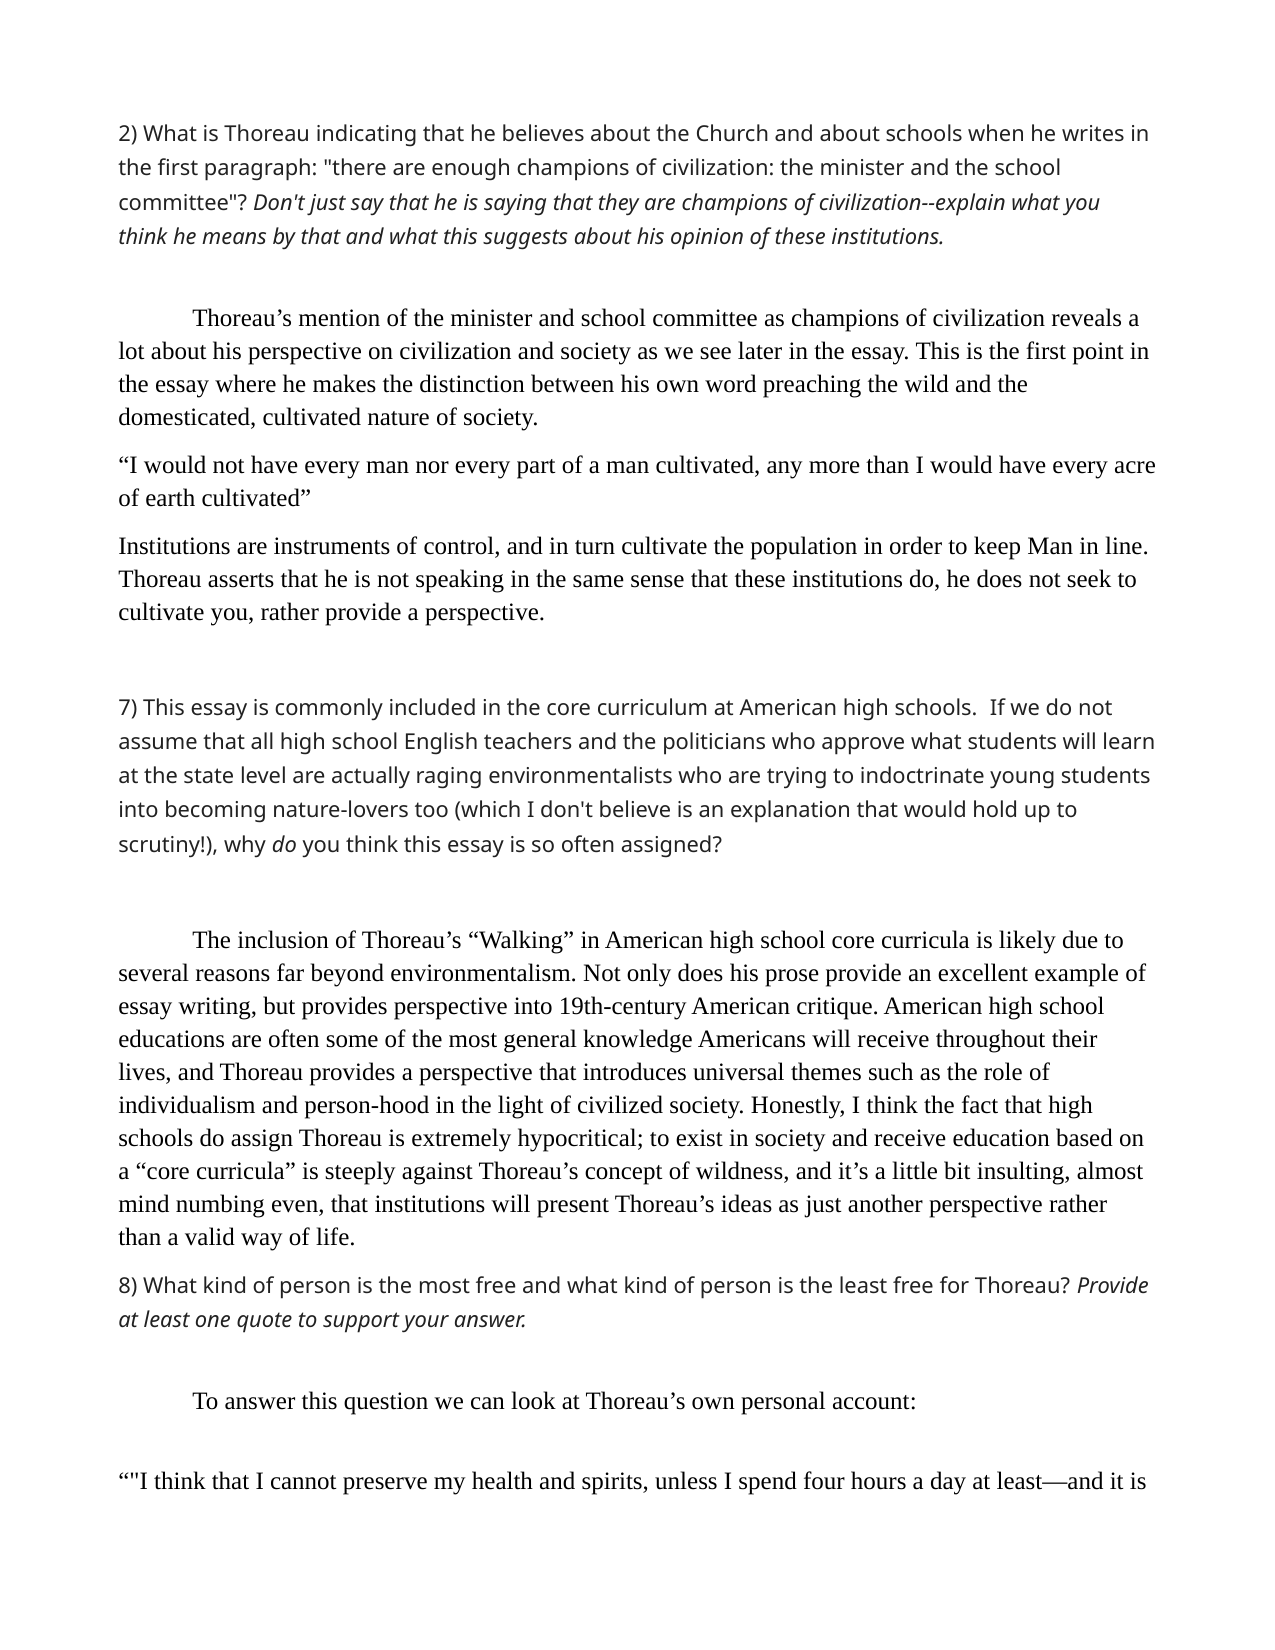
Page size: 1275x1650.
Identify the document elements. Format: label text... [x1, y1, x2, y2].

text 2) What is Thoreau indicating that he believes about the Church and about schools when he writes in the first paragraph: "there are enough champions of civilization: the minister and the school committee"? Don't just say that he is saying that they are champions of civilization--explain what you think he means by that and what this suggests about his opinion of these institutions. [118, 118, 1157, 250]
text 7) This essay is commonly included in the core curriculum at American high schools. If we do not assume that all high school English teachers and the politicians who approve what students will learn at the state level are actually raging environmentalists who are trying to indoctrinate young students into becoming nature-lovers too (which I don't believe is an explanation that would hold up to scrutiny!), why do you think this essay is so often assigned? [118, 692, 1157, 858]
text The inclusion of Thoreau’s “Walking” in American high school core curricula is likely due to several reasons far beyond environmentalism. Not only does his prose provide an excellent example of essay writing, but provides perspective into 19th-century American critique. American high school educations are often some of the most general knowledge Americans will receive throughout their lives, and Thoreau provides a perspective that introduces universal themes such as the role of individualism and person-hood in the light of civilized society. Honestly, I think the fact that high schools do assign Thoreau is extremely hypocritical; to exist in society and receive education based on a “core curricula” is steeply against Thoreau’s concept of wildness, and it’s a little bit insulting, almost mind numbing even, that institutions will present Thoreau’s ideas as just another perspective rather than a valid way of life. [118, 925, 1157, 1251]
text Thoreau’s mention of the minister and school committee as champions of civilization reveals a lot about his perspective on civilization and society as we see later in the essay. This is the first point in the essay where he makes the distinction between his own word preaching the wild and the domesticated, cultivated nature of society. [118, 270, 1157, 431]
text Institutions are instruments of control, and in turn cultivate the population in order to keep Man in line. Thoreau asserts that he is not speaking in the same sense that these institutions do, he does not seek to cultivate you, rather provide a perspective. [118, 531, 1157, 626]
text To answer this question we can look at Thoreau’s own personal account: [118, 1353, 1157, 1414]
text “I would not have every man nor every part of a man cultivated, any more than I would have every acre of earth cultivated” [118, 450, 1157, 512]
text 8) What kind of person is the most free and what kind of person is the least free for Thoreau? Provide at least one quote to support your answer. [118, 1270, 1157, 1334]
text “"I think that I cannot preserve my health and spirits, unless I spend four hours a day at least—and it is [118, 1433, 1157, 1495]
